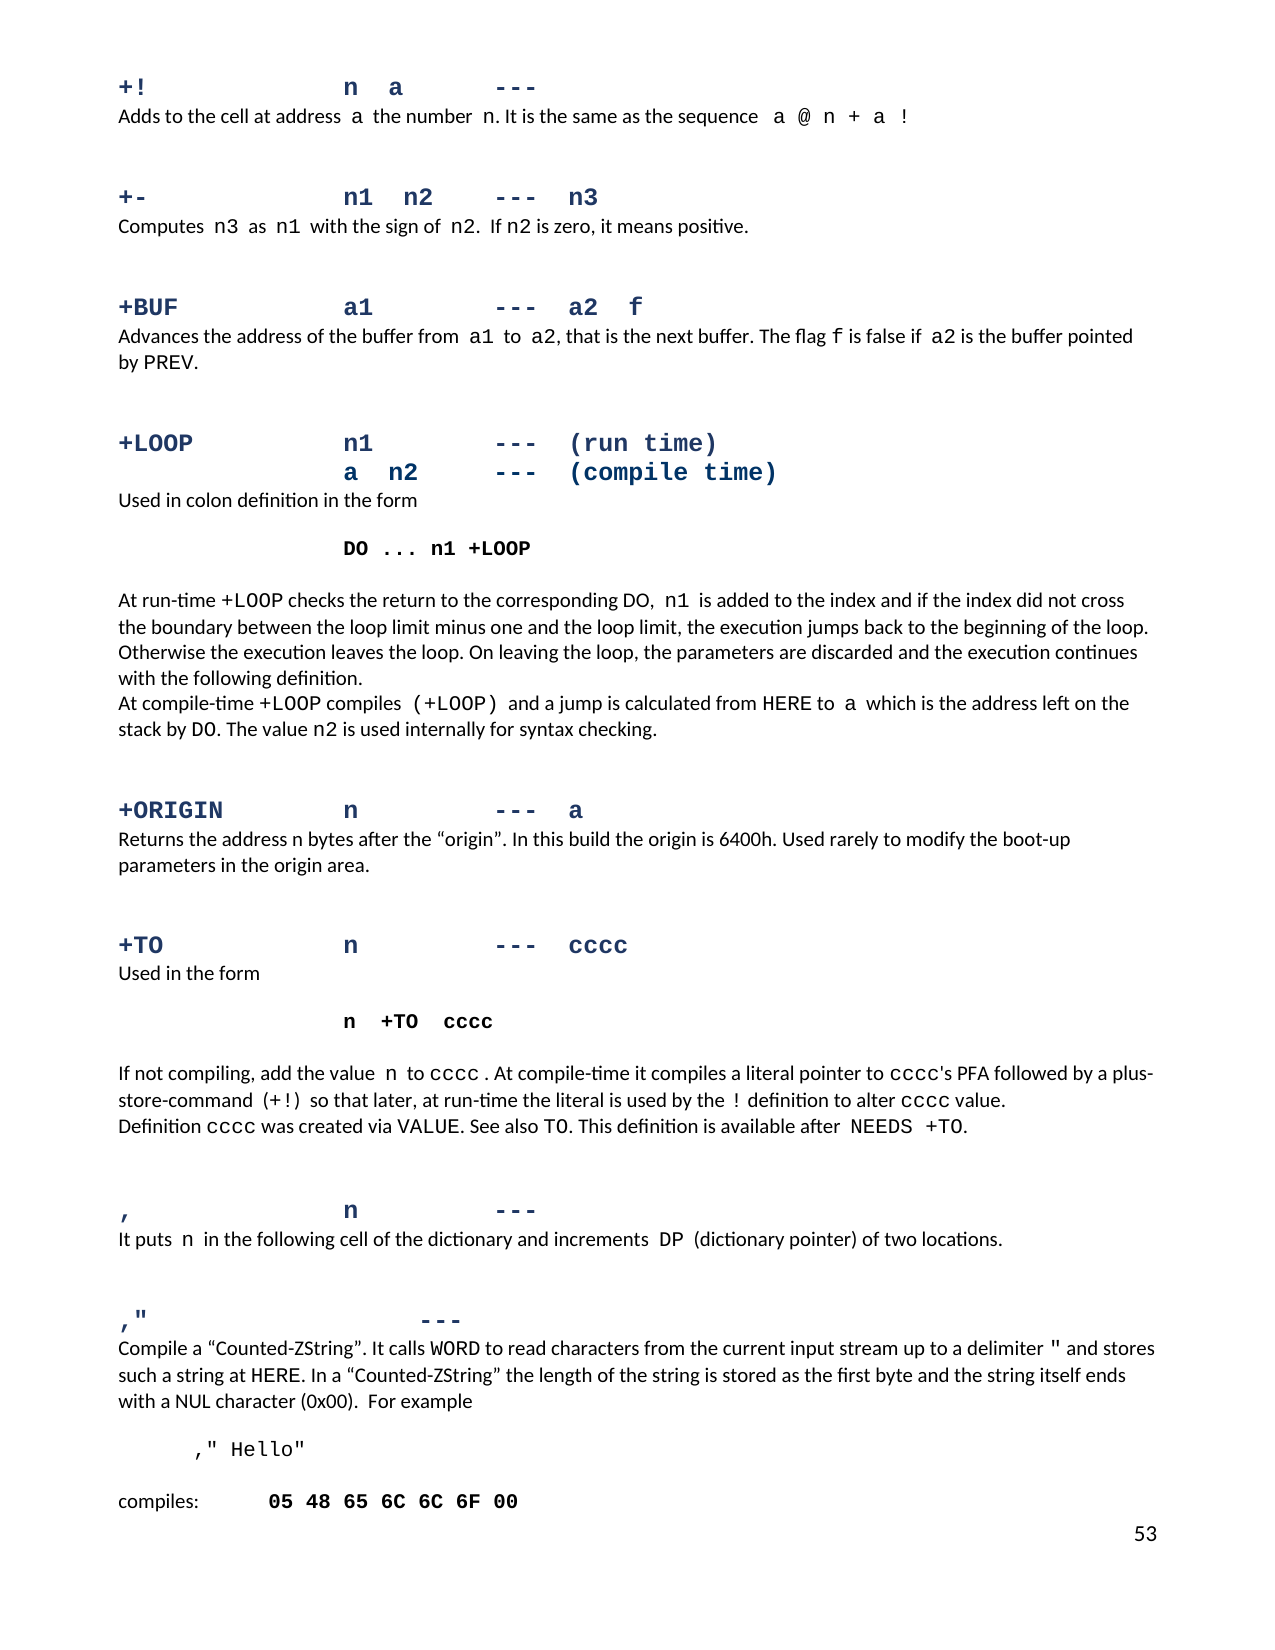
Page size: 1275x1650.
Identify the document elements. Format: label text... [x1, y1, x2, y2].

text Advances the address of the buffer from a1 to a2, that is the next buffer. The flag f is false if a2 is the buffer pointed by PREV. [118, 323, 1157, 376]
text a n2 --- (compile time) [118, 459, 1157, 487]
text It puts n in the following cell of the dictionary and increments DP (dictionary pointer) of two locations. [118, 1226, 1157, 1252]
text n +TO cccc [118, 1011, 1157, 1035]
subtitle +TO n --- cccc [118, 932, 1157, 961]
text Definition cccc was created via VALUE. See also TO. This definition is available after NEEDS +TO. [118, 1113, 1157, 1168]
text ," Hello" [118, 1439, 1157, 1463]
text Otherwise the execution leaves the loop. On leaving the loop, the parameters are discarded and the execution continues with the following definition. [118, 639, 1157, 690]
text Compile a “Counted-ZString”. It calls WORD to read characters from the current input stream up to a delimiter " and stores such a string at HERE. In a “Counted-ZString” the length of the string is stored as the first byte and the string itself ends with a NUL character (0x00). For example [118, 1336, 1157, 1414]
text Adds to the cell at address a the number n. It is the same as the sequence a @ n + a ! [118, 103, 1157, 130]
text compiles: 05 48 65 6C 6C 6F 00 [118, 1488, 1157, 1515]
subtitle +BUF a1 --- a2 f [118, 294, 1157, 323]
subtitle +LOOP n1 --- (run time) [118, 431, 1157, 459]
text At run-time +LOOP checks the return to the corresponding DO, n1 is added to the index and if the index did not cross the boundary between the loop limit minus one and the loop limit, the execution jumps back to the beginning of the loop. [118, 587, 1157, 639]
subtitle +! n a --- [118, 75, 1157, 103]
subtitle ," --- [118, 1307, 1157, 1336]
subtitle , n --- [118, 1197, 1157, 1226]
text At compile-time +LOOP compiles (+LOOP) and a jump is calculated from HERE to a which is the address left on the stack by DO. The value n2 is used internally for syntax checking. [118, 690, 1157, 743]
subtitle +ORIGIN n --- a [118, 798, 1157, 826]
subtitle +- n1 n2 --- n3 [118, 185, 1157, 213]
text DO ... n1 +LOOP [118, 538, 1157, 562]
text Computes n3 as n1 with the sign of n2. If n2 is zero, it means positive. [118, 213, 1157, 239]
text Used in colon definition in the form [118, 487, 1157, 513]
text Used in the form [118, 961, 1157, 986]
text If not compiling, add the value n to cccc . At compile-time it compiles a literal pointer to cccc's PFA followed by a plus-store-command (+!) so that later, at run-time the literal is used by the ! definition to alter cccc value. [118, 1060, 1157, 1113]
text Returns the address n bytes after the “origin”. In this build the origin is 6400h. Used rarely to modify the boot-up parameters in the origin area. [118, 826, 1157, 877]
